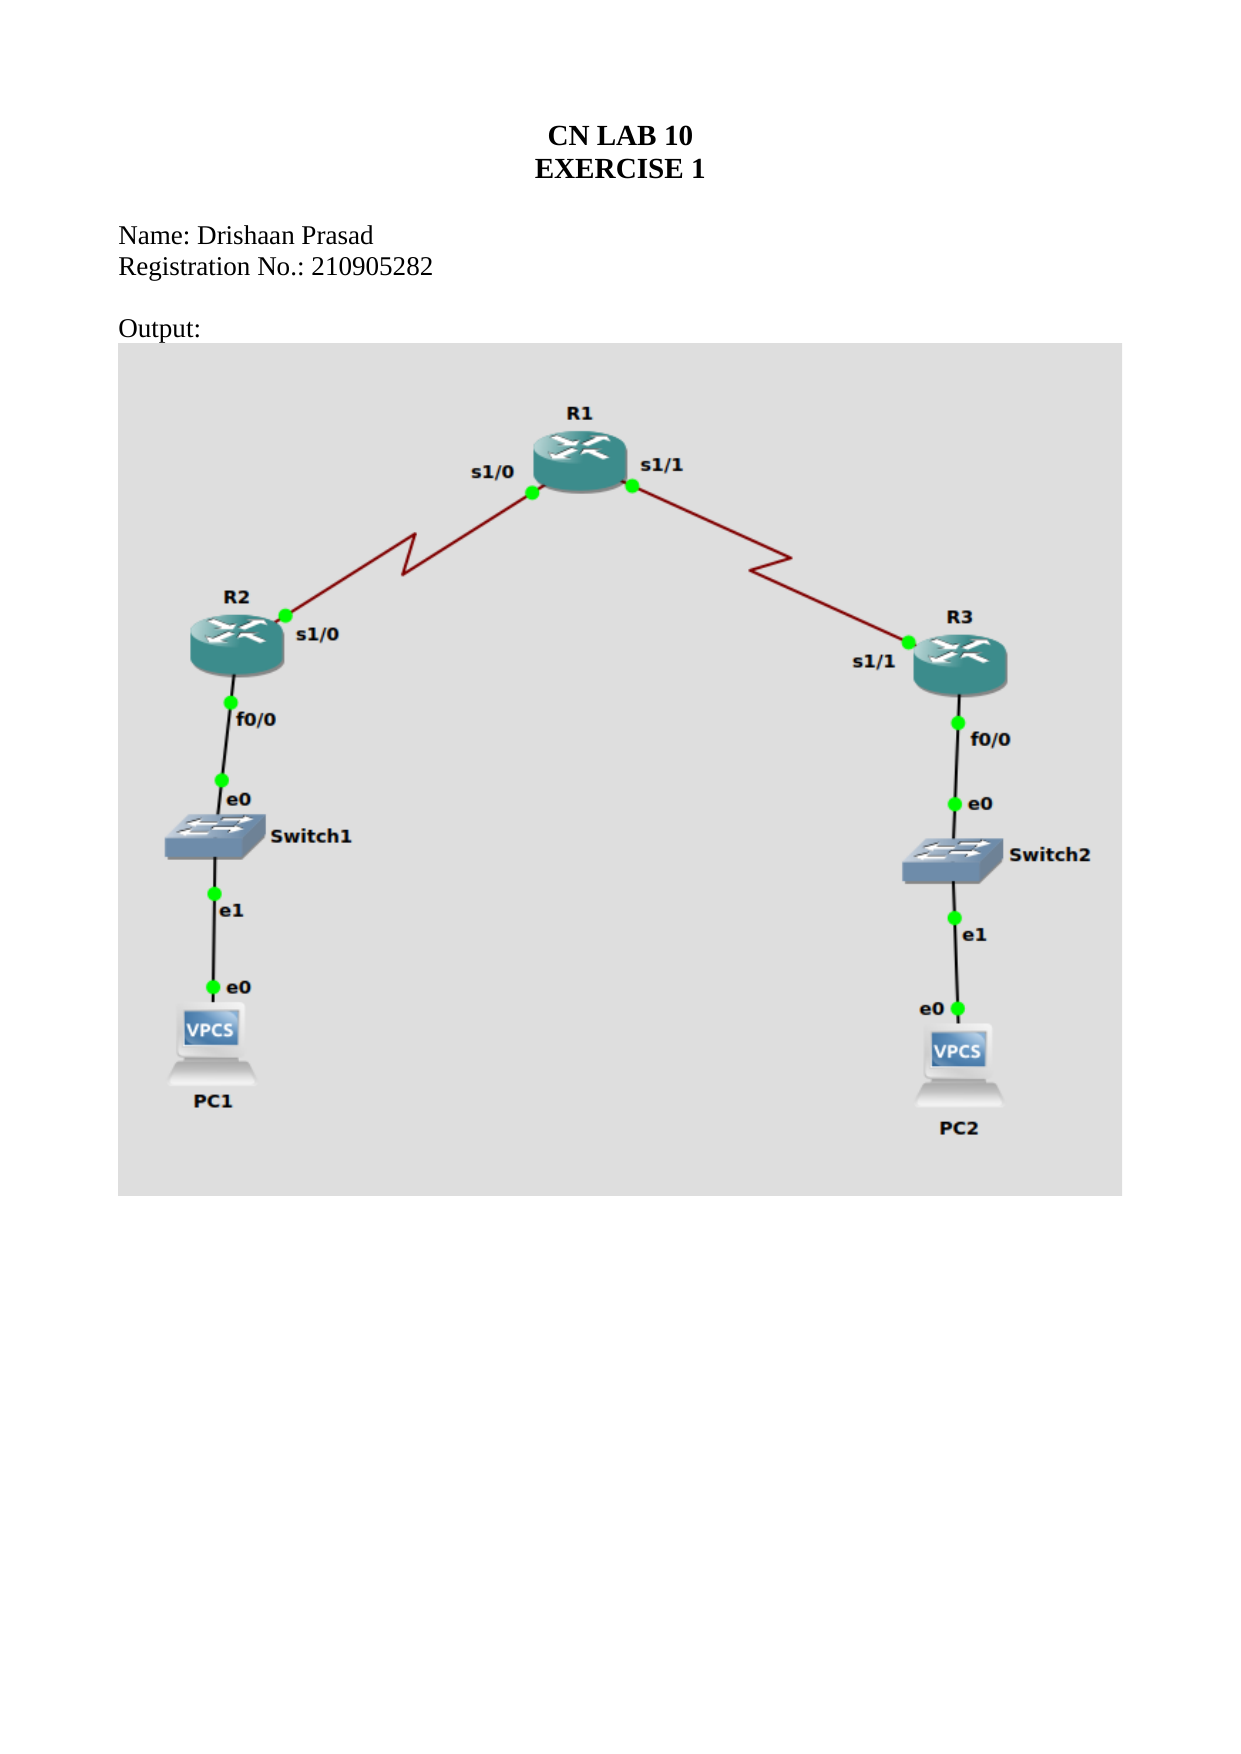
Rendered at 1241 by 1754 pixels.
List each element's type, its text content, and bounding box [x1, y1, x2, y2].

text CN LAB 10 [118, 118, 1122, 152]
text EXERCISE 1 [118, 152, 1122, 185]
text Output: [118, 312, 1122, 343]
text Name: Drishaan Prasad [118, 219, 1122, 250]
text Registration No.: 210905282 [118, 250, 1122, 281]
picture [118, 343, 1123, 1196]
